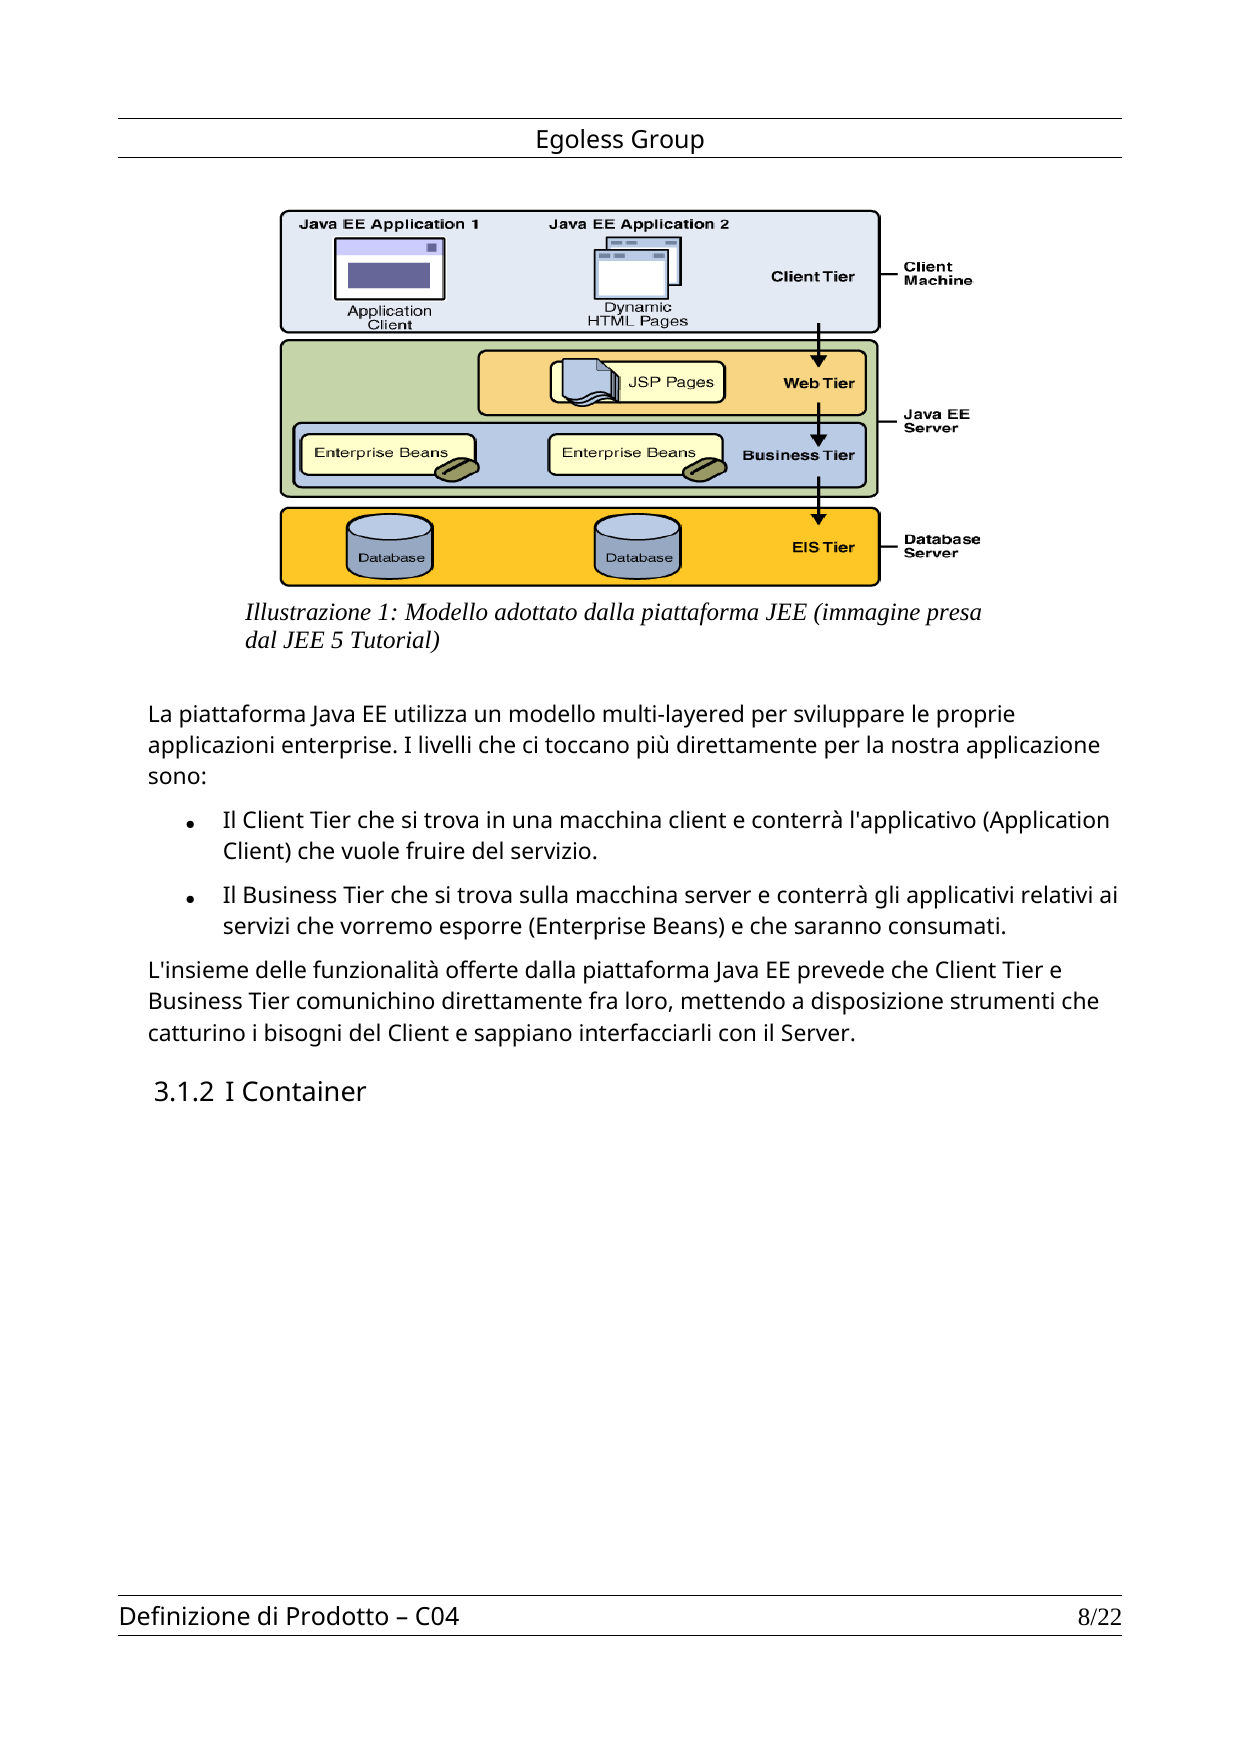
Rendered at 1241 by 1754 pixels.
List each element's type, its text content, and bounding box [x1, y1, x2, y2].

list Il Client Tier che si trova in una macchina client e conterrà l'applicativo (Application Client) che vuole fruire del servizio. [185, 804, 1122, 866]
text Illustrazione 1: Modello adottato dalla piattaforma JEE (immagine presa dal JEE 5 Tutorial) [245, 599, 995, 654]
subtitle I Container [153, 1072, 1122, 1109]
text La piattaforma Java EE utilizza un modello multi-layered per sviluppare le proprie applicazioni enterprise. I livelli che ci toccano più direttamente per la nostra applicazione sono: [148, 698, 1122, 791]
text L'insieme delle funzionalità offerte dalla piattaforma Java EE prevede che Client Tier e Business Tier comunichino direttamente fra loro, mettendo a disposizione strumenti che catturino i bisogni del Client e sappiano interfacciarli con il Server. [148, 954, 1122, 1048]
list Il Business Tier che si trova sulla macchina server e conterrà gli applicativi relativi ai servizi che vorremo esporre (Enterprise Beans) e che saranno consumati. [185, 879, 1122, 941]
picture [245, 200, 996, 599]
